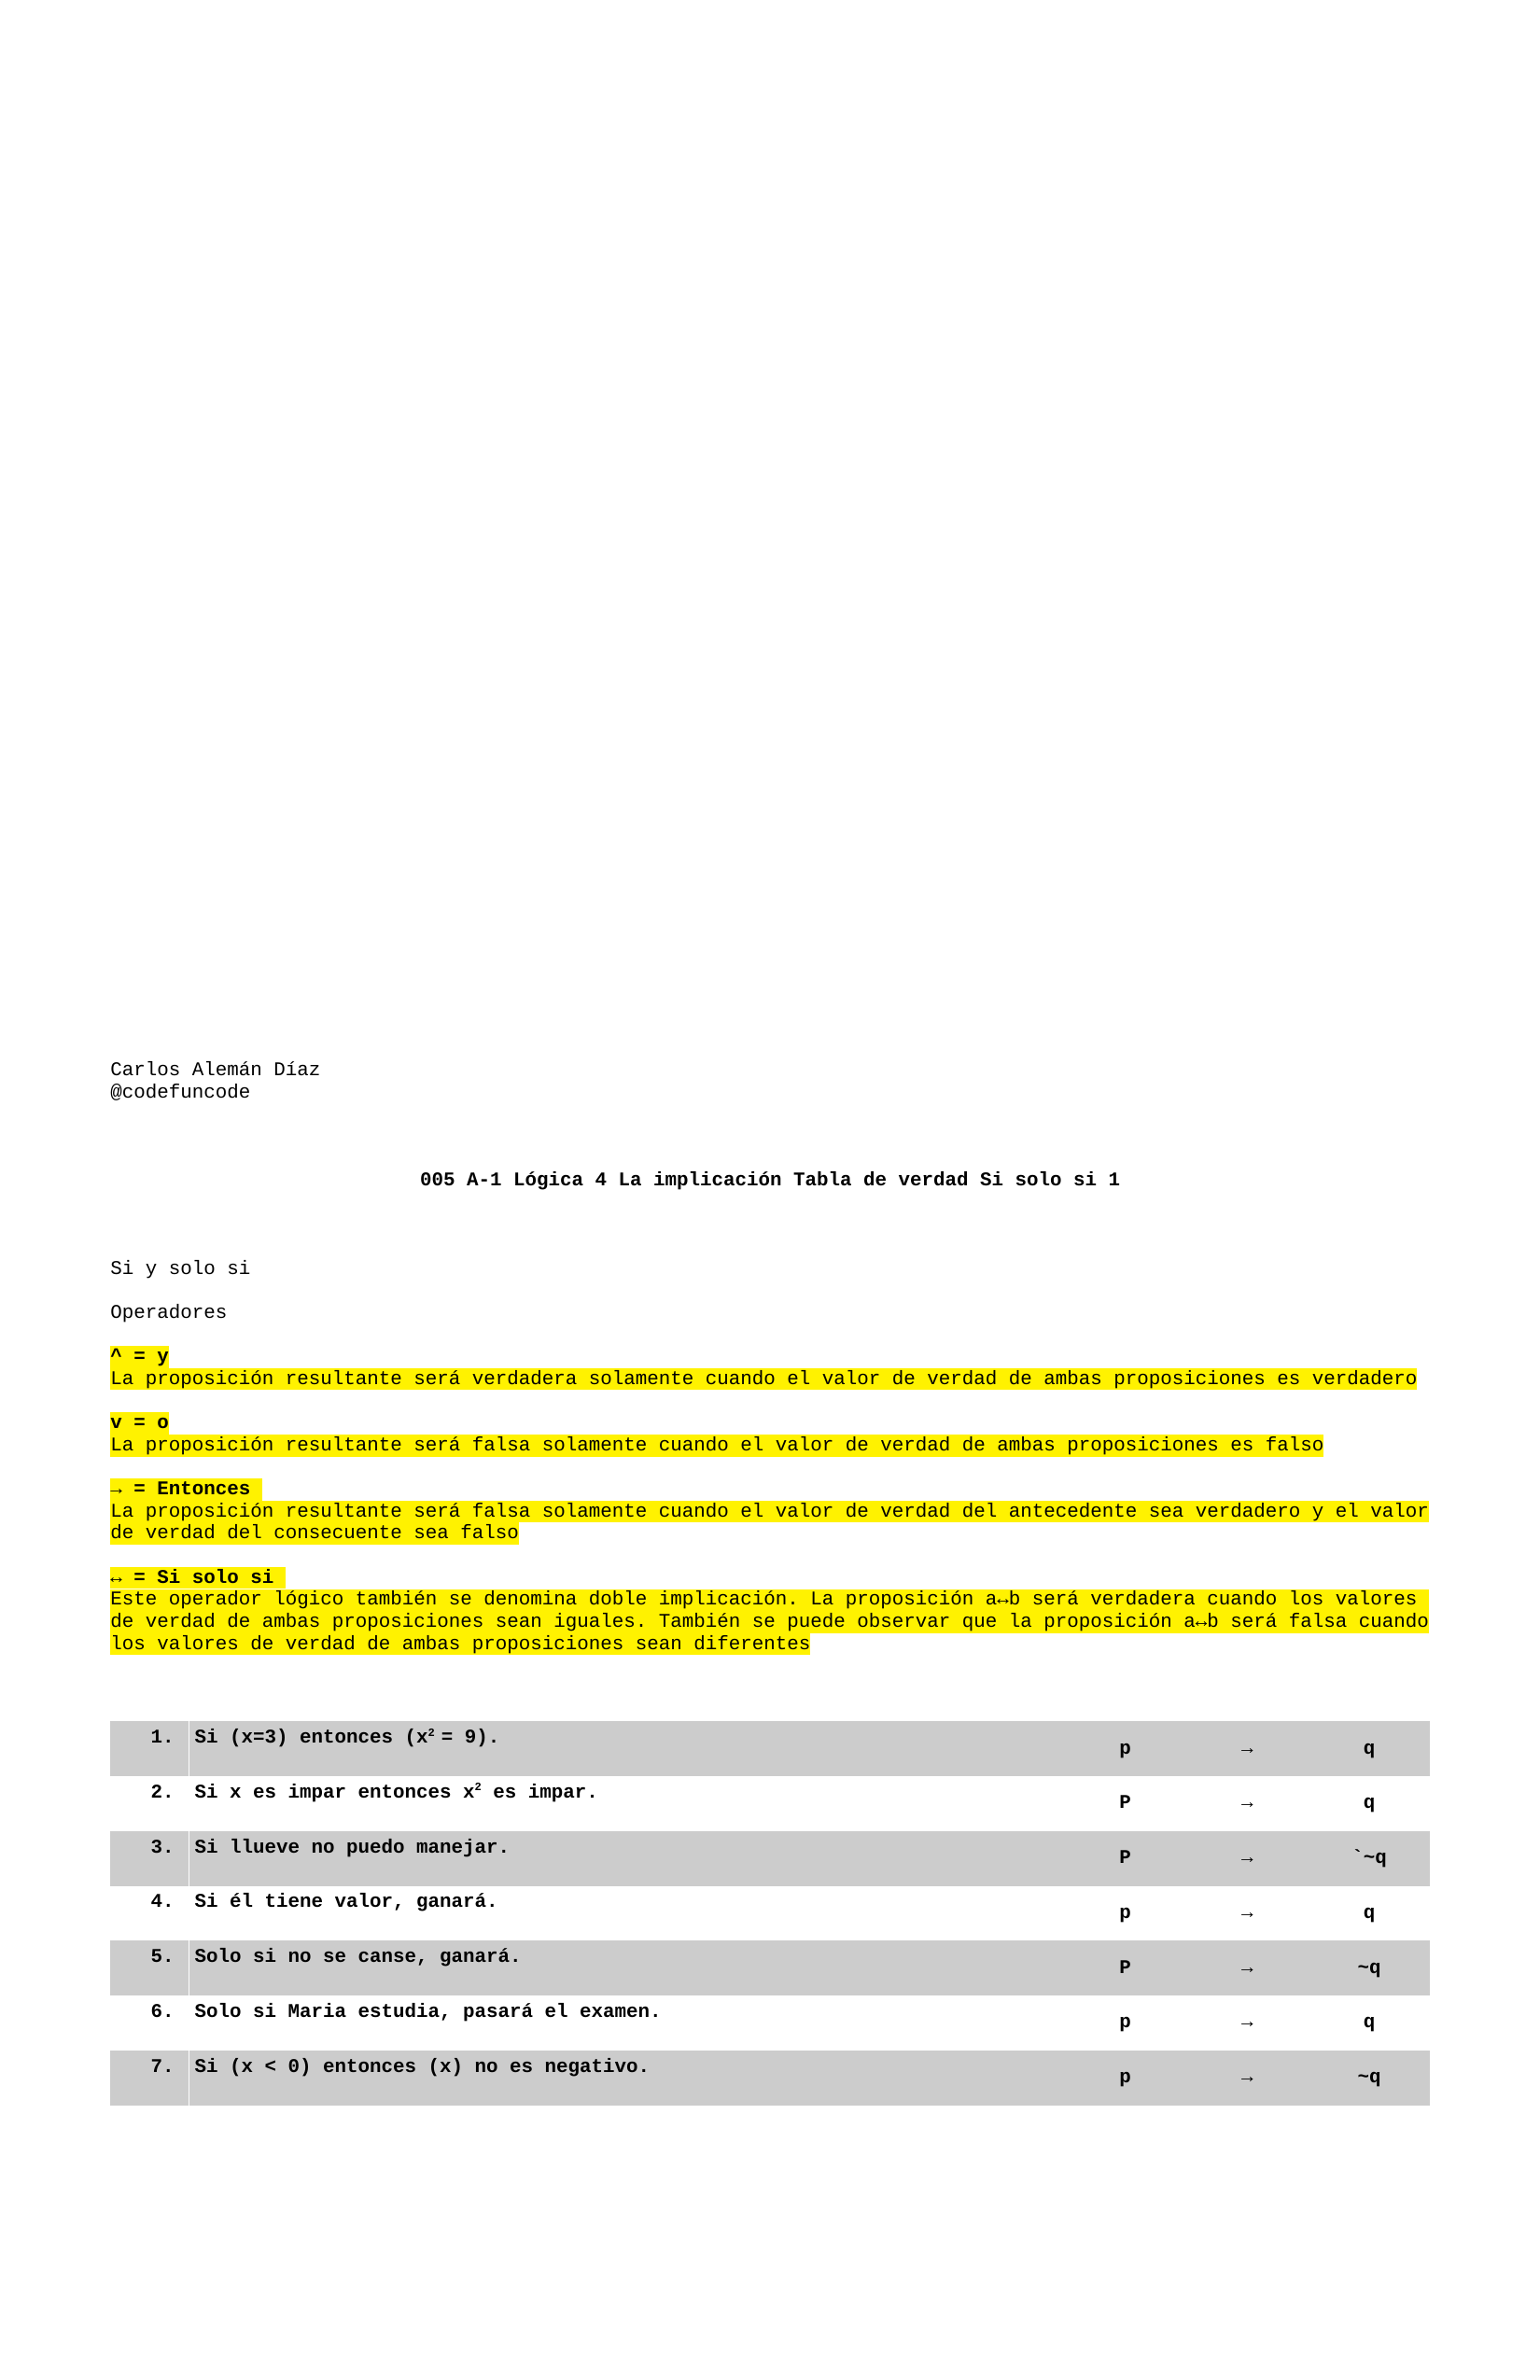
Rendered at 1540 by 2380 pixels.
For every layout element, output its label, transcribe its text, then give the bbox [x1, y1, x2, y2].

table_cell Si x es impar entonces x2 es impar. [189, 1776, 1064, 1831]
text ^ = y [110, 1346, 1430, 1368]
table_cell Si llueve no puedo manejar. [189, 1831, 1064, 1886]
table_header → [1186, 1721, 1308, 1776]
table_cell ~q [1308, 1940, 1430, 1995]
table_header [110, 1721, 189, 1776]
table_cell P [1064, 1940, 1186, 1995]
table_cell ~q [1308, 2051, 1430, 2106]
text Operadores [110, 1302, 1430, 1324]
table_cell P [1064, 1831, 1186, 1886]
table_cell → [1186, 1831, 1308, 1886]
text La proposición resultante será falsa solamente cuando el valor de verdad del antecedente sea verdadero y el valor de verdad del consecuente sea falso [110, 1501, 1430, 1545]
text → = Entonces [110, 1478, 1430, 1501]
text v = o [110, 1412, 1430, 1435]
table_cell → [1186, 1940, 1308, 1995]
text Este operador lógico también se denomina doble implicación. La proposición a↔b será verdadera cuando los valores de verdad de ambas proposiciones sean iguales. También se puede observar que la proposición a↔b será falsa cuando los valores de verdad de ambas proposiciones sean diferentes [110, 1589, 1430, 1655]
text Carlos Alemán Díaz [110, 1059, 1430, 1081]
table_cell P [1064, 1776, 1186, 1831]
text La proposición resultante será falsa solamente cuando el valor de verdad de ambas proposiciones es falso [110, 1435, 1430, 1457]
table_cell [110, 2051, 189, 2106]
table_cell Si él tiene valor, ganará. [189, 1886, 1064, 1940]
table_cell [110, 1776, 189, 1831]
table_cell [110, 1940, 189, 1995]
table_cell → [1186, 1776, 1308, 1831]
table_cell Solo si Maria estudia, pasará el examen. [189, 1995, 1064, 2051]
text La proposición resultante será verdadera solamente cuando el valor de verdad de ambas proposiciones es verdadero [110, 1368, 1430, 1390]
table_cell q [1308, 1995, 1430, 2051]
table_cell q [1308, 1886, 1430, 1940]
table_header Si (x=3) entonces (x2 = 9). [189, 1721, 1064, 1776]
text 005 A-1 Lógica 4 La implicación Tabla de verdad Si solo si 1 [110, 1169, 1430, 1192]
table_cell → [1186, 1886, 1308, 1940]
table_cell q [1308, 1776, 1430, 1831]
table_cell [110, 1831, 189, 1886]
table_cell [110, 1995, 189, 2051]
table_cell p [1064, 2051, 1186, 2106]
text ↔ = Si solo si [110, 1567, 1430, 1589]
table_cell [110, 1886, 189, 1940]
text @codefuncode [110, 1081, 1430, 1103]
table_cell → [1186, 2051, 1308, 2106]
table_header p [1064, 1721, 1186, 1776]
text Si y solo si [110, 1258, 1430, 1280]
table_cell p [1064, 1995, 1186, 2051]
table_cell Solo si no se canse, ganará. [189, 1940, 1064, 1995]
table_header q [1308, 1721, 1430, 1776]
table_cell → [1186, 1995, 1308, 2051]
table_cell p [1064, 1886, 1186, 1940]
table_cell `~q [1308, 1831, 1430, 1886]
table_cell Si (x < 0) entonces (x) no es negativo. [189, 2051, 1064, 2106]
